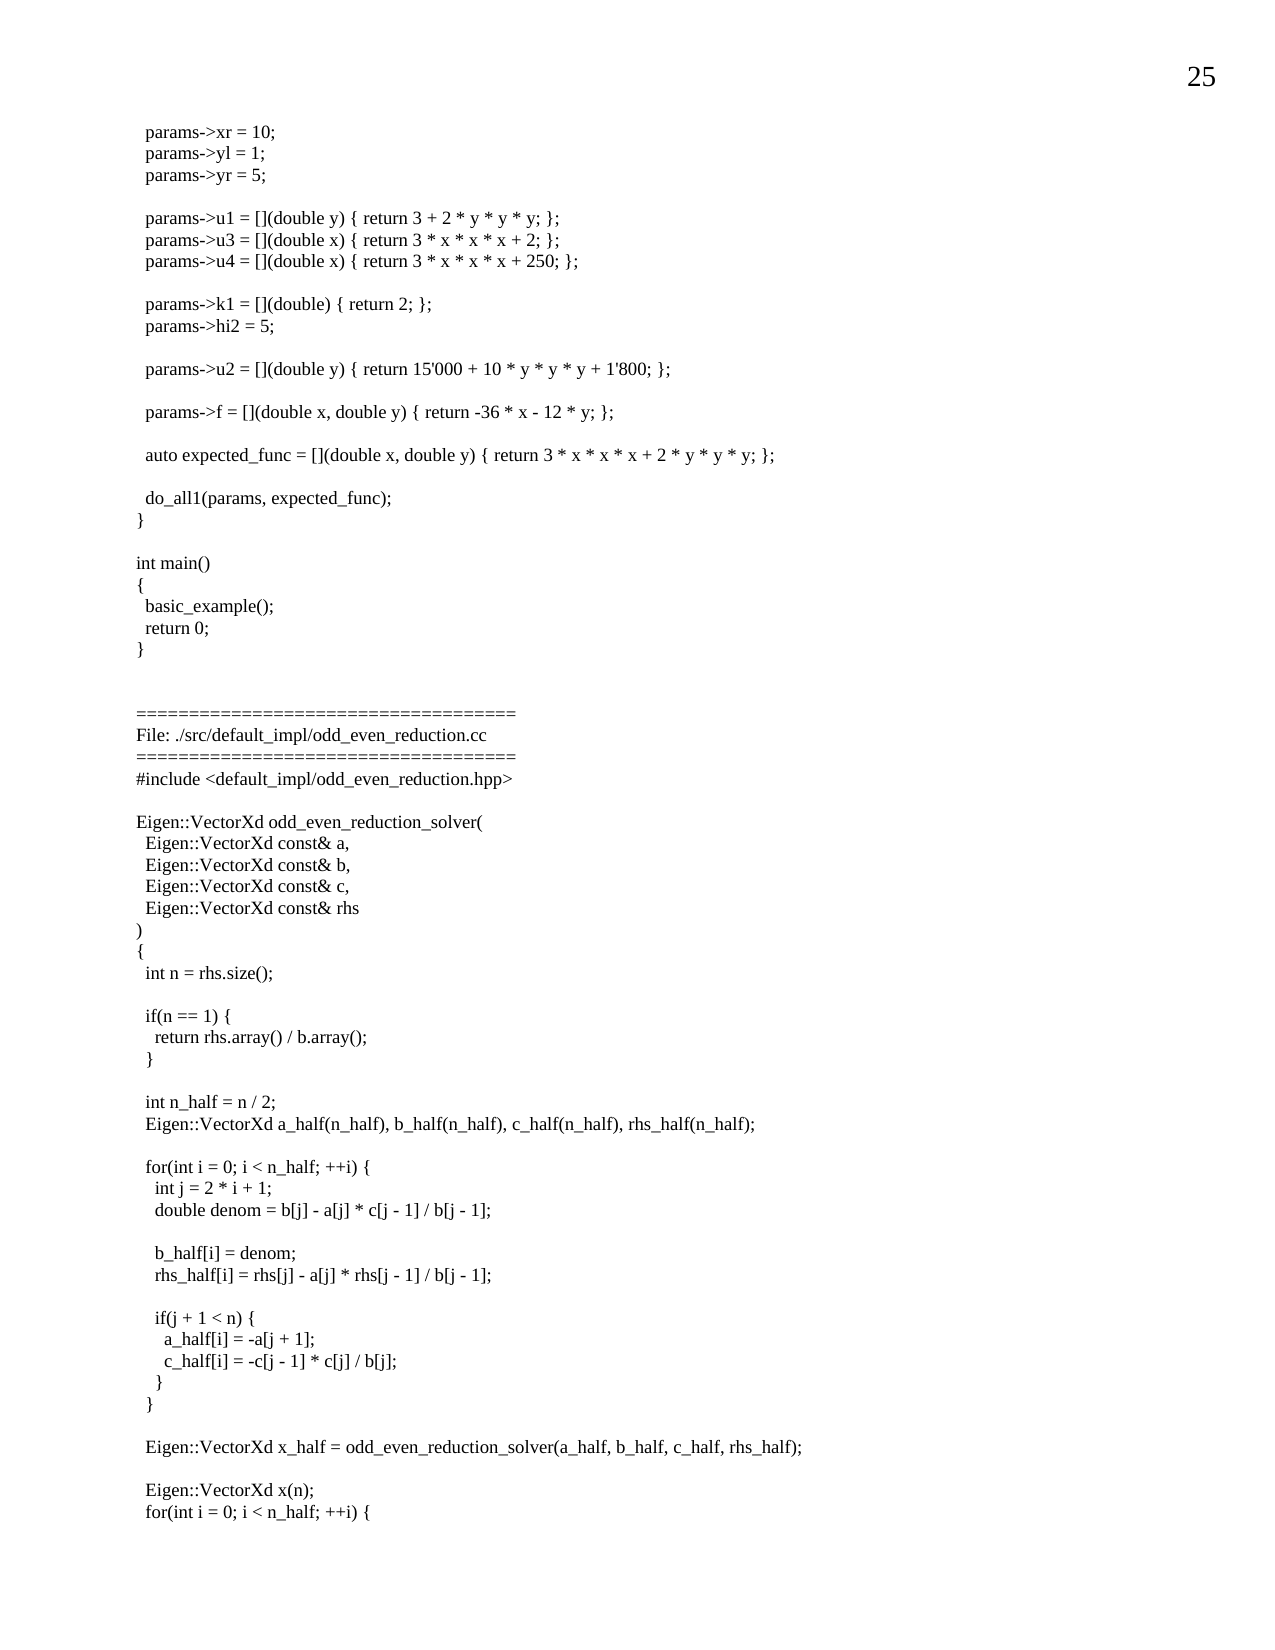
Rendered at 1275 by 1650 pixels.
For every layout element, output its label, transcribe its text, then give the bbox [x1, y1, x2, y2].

text params->u3 = [](double x) { return 3 * x * x * x + 2; }; [133, 228, 1214, 250]
text Eigen::VectorXd const& b, [133, 854, 1214, 875]
text Eigen::VectorXd a_half(n_half), b_half(n_half), c_half(n_half), rhs_half(n_half); [133, 1112, 1214, 1134]
text params->f = [](double x, double y) { return -36 * x - 12 * y; }; [133, 401, 1214, 422]
text } [133, 1393, 1214, 1414]
text auto expected_func = [](double x, double y) { return 3 * x * x * x + 2 * y * y * y; }; [133, 444, 1214, 466]
text return rhs.array() / b.array(); [133, 1026, 1214, 1048]
text { [133, 573, 1214, 595]
text a_half[i] = -a[j + 1]; [133, 1328, 1214, 1350]
text Eigen::VectorXd const& a, [133, 832, 1214, 854]
text if(j + 1 < n) { [133, 1307, 1214, 1328]
text int n_half = n / 2; [133, 1091, 1214, 1112]
text do_all1(params, expected_func); [133, 487, 1214, 509]
text { [133, 940, 1214, 962]
text params->u2 = [](double y) { return 15'000 + 10 * y * y * y + 1'800; }; [133, 358, 1214, 379]
text } [133, 509, 1214, 530]
text basic_example(); [133, 595, 1214, 617]
text int j = 2 * i + 1; [133, 1177, 1214, 1199]
text } [133, 1371, 1214, 1393]
text #include <default_impl/odd_even_reduction.hpp> [133, 767, 1214, 789]
text double denom = b[j] - a[j] * c[j - 1] / b[j - 1]; [133, 1199, 1214, 1220]
text Eigen::VectorXd const& c, [133, 875, 1214, 897]
text File: ./src/default_impl/odd_even_reduction.cc [133, 724, 1214, 746]
text b_half[i] = denom; [133, 1242, 1214, 1263]
text Eigen::VectorXd x(n); [133, 1479, 1214, 1501]
text params->xr = 10; [133, 121, 1214, 142]
text params->u4 = [](double x) { return 3 * x * x * x + 250; }; [133, 250, 1214, 272]
text int main() [133, 552, 1214, 573]
text return 0; [133, 617, 1214, 638]
text rhs_half[i] = rhs[j] - a[j] * rhs[j - 1] / b[j - 1]; [133, 1263, 1214, 1285]
text ==================================== [133, 746, 1214, 767]
text params->u1 = [](double y) { return 3 + 2 * y * y * y; }; [133, 207, 1214, 228]
text int n = rhs.size(); [133, 962, 1214, 983]
text params->hi2 = 5; [133, 315, 1214, 336]
text } [133, 1048, 1214, 1069]
text if(n == 1) { [133, 1005, 1214, 1026]
text } [133, 638, 1214, 660]
text for(int i = 0; i < n_half; ++i) { [133, 1156, 1214, 1177]
text params->k1 = [](double) { return 2; }; [133, 293, 1214, 315]
text params->yl = 1; [133, 142, 1214, 164]
text c_half[i] = -c[j - 1] * c[j] / b[j]; [133, 1350, 1214, 1371]
text Eigen::VectorXd const& rhs [133, 897, 1214, 918]
text Eigen::VectorXd odd_even_reduction_solver( [133, 811, 1214, 832]
text ==================================== [133, 703, 1214, 724]
text Eigen::VectorXd x_half = odd_even_reduction_solver(a_half, b_half, c_half, rhs_half); [133, 1436, 1214, 1457]
text ) [133, 918, 1214, 940]
text for(int i = 0; i < n_half; ++i) { [133, 1501, 1214, 1522]
text params->yr = 5; [133, 164, 1214, 185]
